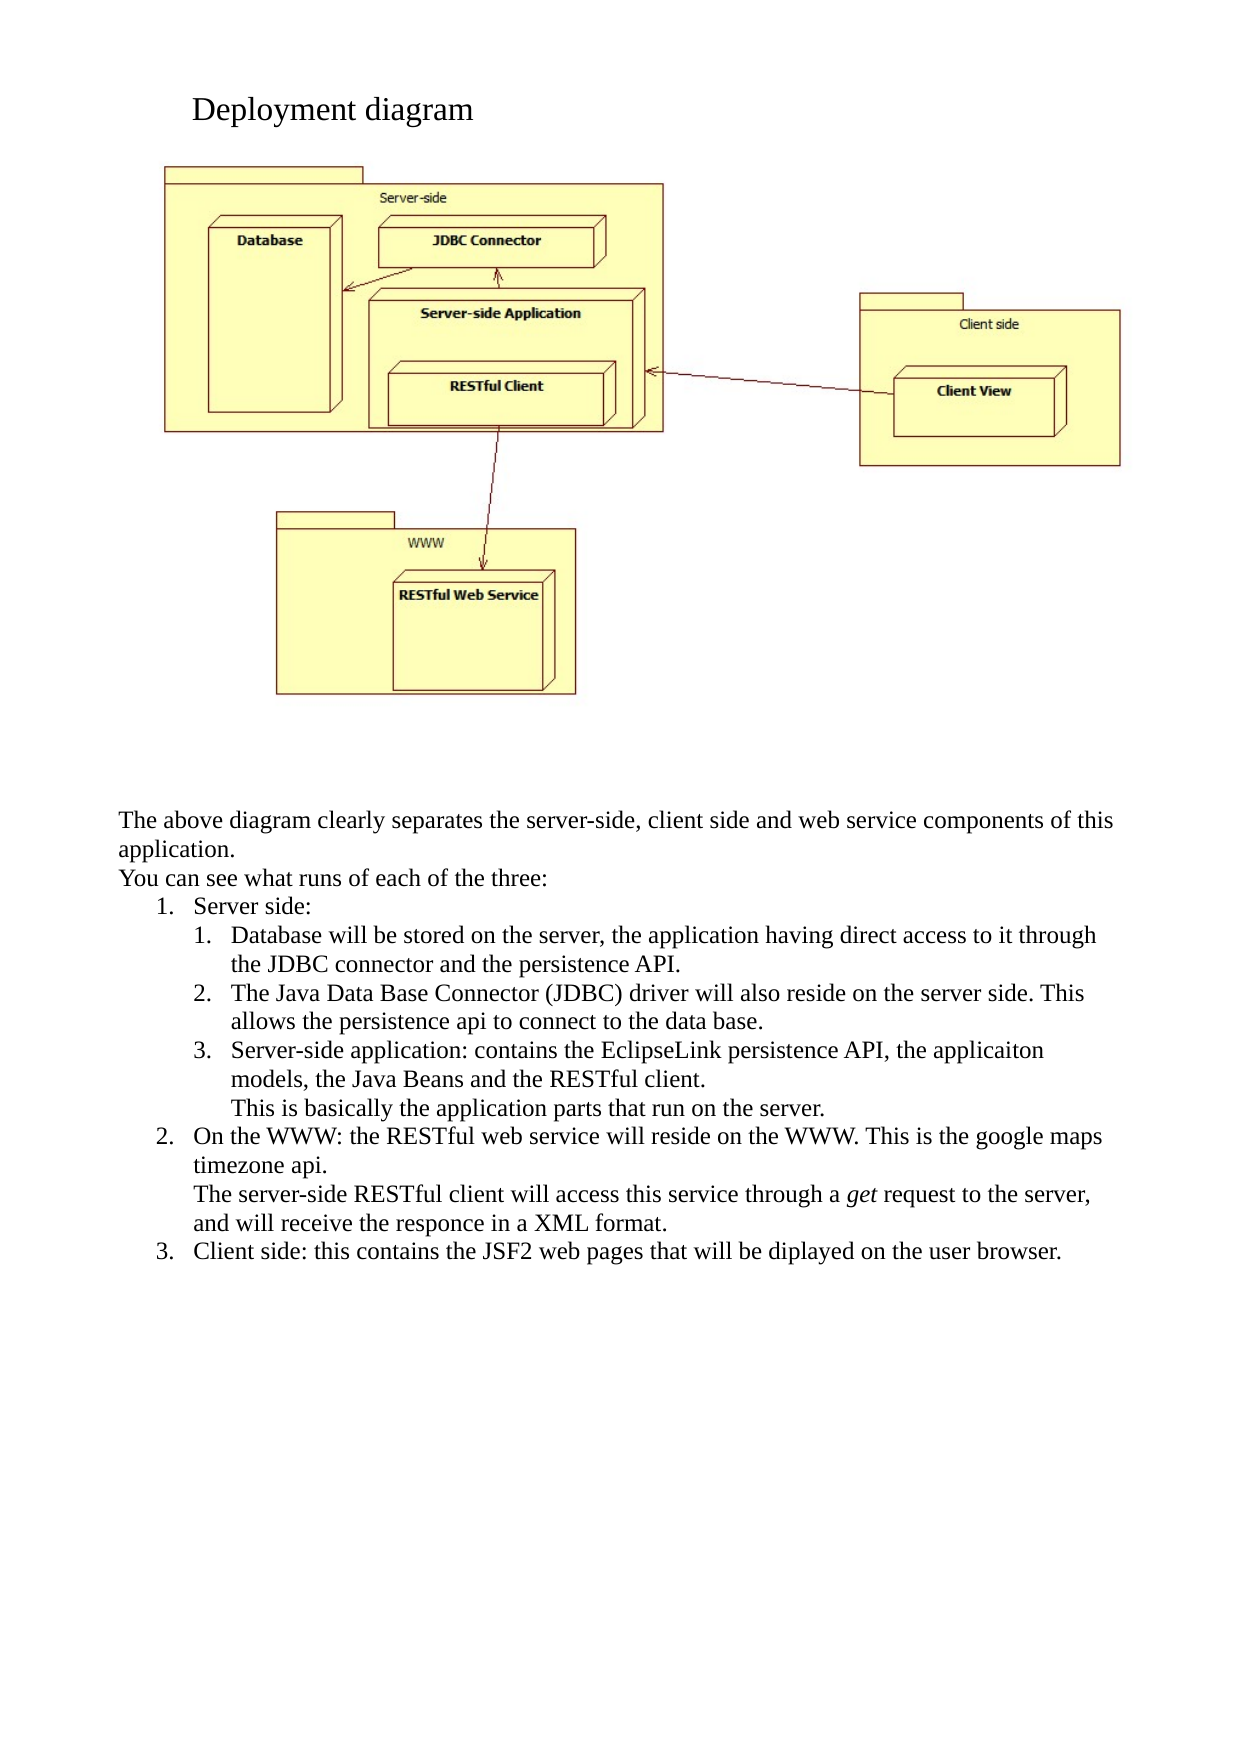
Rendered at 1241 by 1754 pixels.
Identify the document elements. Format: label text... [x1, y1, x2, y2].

list Server side: [156, 891, 1122, 920]
list The Java Data Base Connector (JDBC) driver will also reside on the server side. This allows the persistence api to connect to the data base. [193, 978, 1122, 1035]
list Client side: this contains the JSF2 web pages that will be diplayed on the user browser. [156, 1236, 1122, 1265]
list On the WWW: the RESTful web service will reside on the WWW. This is the google maps timezone api. The server-side RESTful client will access this service through a get request to the server, and will receive the responce in a XML format. [156, 1121, 1122, 1236]
text The above diagram clearly separates the server-side, client side and web service components of this application. [118, 805, 1122, 863]
picture [140, 142, 1145, 719]
text You can see what runs of each of the three: [118, 863, 1122, 891]
list Database will be stored on the server, the application having direct access to it through the JDBC connector and the persistence API. [193, 920, 1122, 978]
list Server-side application: contains the EclipseLink persistence API, the applicaiton models, the Java Beans and the RESTful client. This is basically the application parts that run on the server. [193, 1035, 1122, 1121]
text Deployment diagram [118, 89, 1122, 128]
